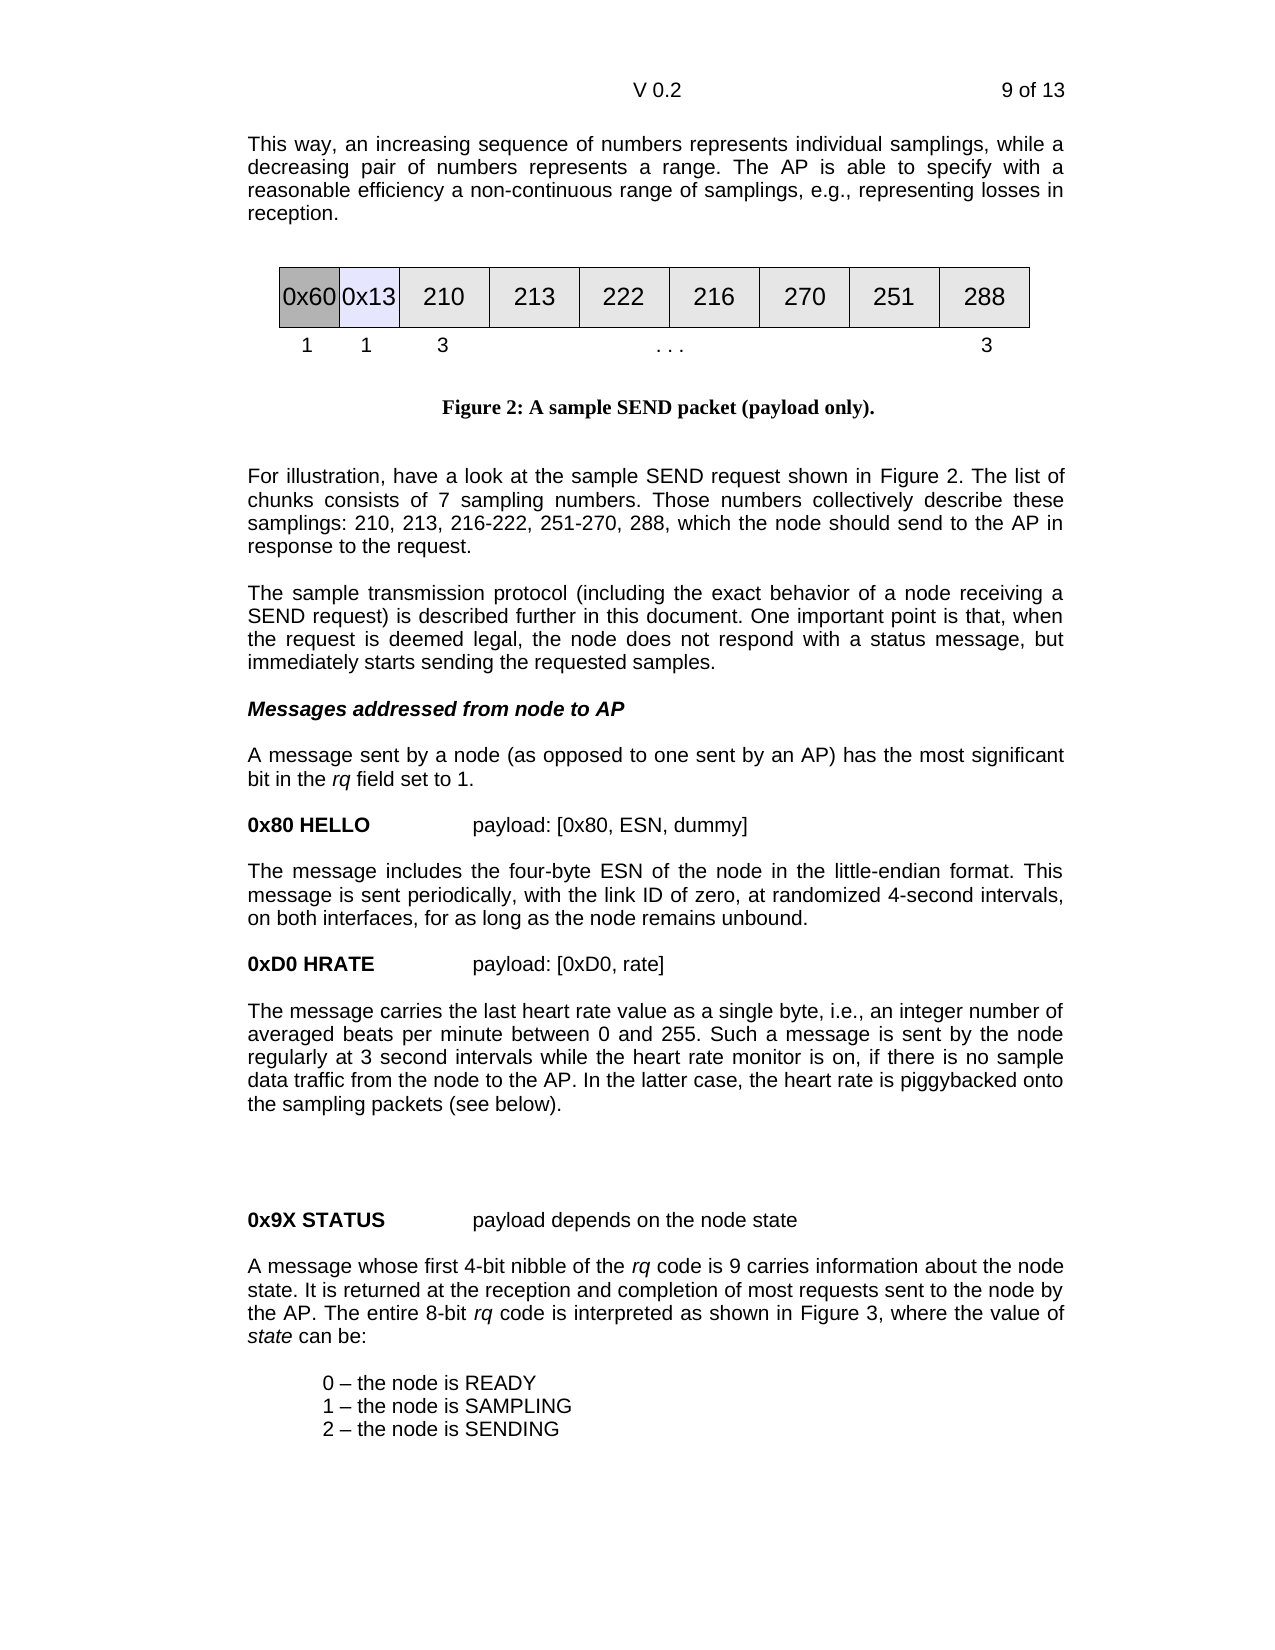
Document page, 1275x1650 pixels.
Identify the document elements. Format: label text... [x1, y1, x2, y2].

text A message whose first 4-bit nibble of the rq code is 9 carries information about the node state. It is returned at the reception and completion of most requests sent to the node by the AP. The entire 8-bit rq code is interpreted as shown in Figure 3, where the value of state can be: [247, 1255, 1065, 1348]
text 0xD0 HRATE payload: [0xD0, rate] [247, 953, 1065, 976]
text This way, an increasing sequence of numbers represents individual samplings, while a decreasing pair of numbers represents a range. The AP is able to specify with a reasonable efficiency a non-continuous range of samplings, e.g., representing losses in reception. [247, 132, 1065, 225]
text A message sent by a node (as opposed to one sent by an AP) has the most significant bit in the rq field set to 1. [247, 744, 1065, 790]
text 2 – the node is SENDING [247, 1417, 1065, 1441]
text 0x9X STATUS payload depends on the node state [247, 1208, 1065, 1232]
text For illustration, have a look at the sample SEND request shown in Figure 2. The list of chunks consists of 7 sampling numbers. Those numbers collectively describe these samplings: 210, 213, 216-222, 251-270, 288, which the node should send to the AP in response to the request. [247, 465, 1065, 558]
text The sample transmission protocol (including the exact behavior of a node receiving a SEND request) is described further in this document. One important point is that, when the request is deemed legal, the node does not respond with a status message, but immediately starts sending the requested samples. [247, 581, 1065, 674]
text 0x80 HELLO payload: [0x80, ESN, dummy] [247, 813, 1065, 837]
text Figure 2: A sample SEND packet (payload only). [273, 396, 1044, 419]
text The message carries the last heart rate value as a single byte, i.e., an integer number of averaged beats per minute between 0 and 255. Such a message is sent by the node regularly at 3 second intervals while the heart rate monitor is on, if there is no sample data traffic from the node to the AP. In the latter case, the heart rate is piggybacked onto the sampling packets (see below). [247, 999, 1065, 1116]
text The message includes the four-byte ESN of the node in the little-endian format. This message is sent periodically, with the link ID of zero, at randomized 4-second intervals, on both interfaces, for as long as the node remains unbound. [247, 860, 1065, 930]
text 1 – the node is SAMPLING [247, 1394, 1065, 1417]
text 0 – the node is READY [247, 1371, 1065, 1394]
text Messages addressed from node to AP [247, 697, 1065, 721]
